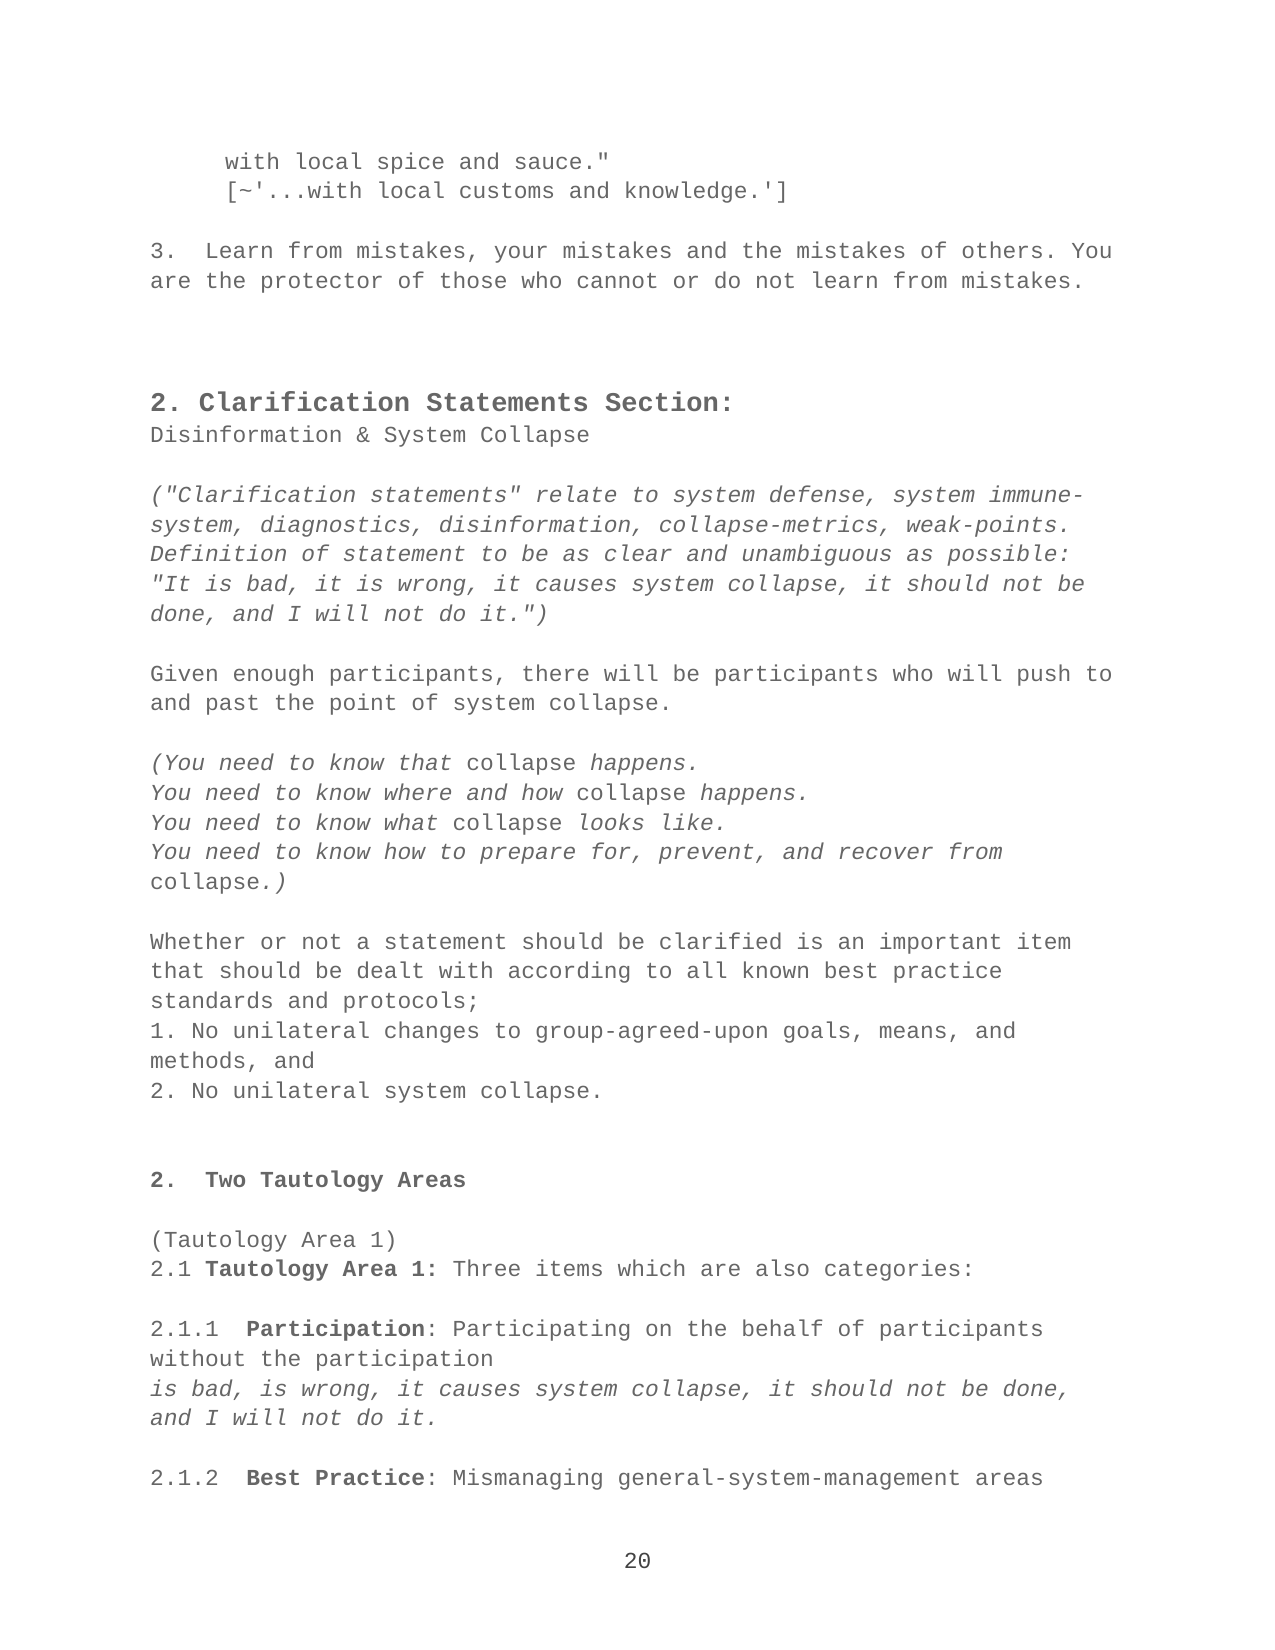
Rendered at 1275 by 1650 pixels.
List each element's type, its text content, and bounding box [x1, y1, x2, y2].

text 2.1.2 Best Practice: Mismanaging general-system-management areas [150, 1466, 1125, 1492]
text You need to know where and how collapse happens. [150, 781, 1125, 807]
text 3. Learn from mistakes, your mistakes and the mistakes of others. You are the protector of those who cannot or do not learn from mistakes. [150, 239, 1125, 295]
text 2. Two Tautology Areas [150, 1168, 1125, 1194]
text (Tautology Area 1) [150, 1228, 1125, 1254]
text Given enough participants, there will be participants who will push to and past the point of system collapse. [150, 662, 1125, 718]
text is bad, is wrong, it causes system collapse, it should not be done, and I will not do it. [150, 1377, 1125, 1433]
text Whether or not a statement should be clarified is an important item that should be dealt with according to all known best practice standards and protocols; [150, 930, 1125, 1016]
text 1. No unilateral changes to group-agreed-upon goals, means, and methods, and [150, 1019, 1125, 1075]
text 2. Clarification Statements Section: [150, 388, 1125, 419]
text You need to know what collapse looks like. [150, 811, 1125, 837]
text [~'...with local customs and knowledge.'] [225, 180, 1125, 206]
text 2.1.1 Participation: Participating on the behalf of participants without the participation [150, 1317, 1125, 1373]
text Disinformation & System Collapse [150, 424, 1125, 449]
text ("Clarification statements" relate to system defense, system immune-system, diagnostics, disinformation, collapse-metrics, weak-points. [150, 483, 1125, 539]
text (You need to know that collapse happens. [150, 751, 1125, 777]
text 2.1 Tautology Area 1: Three items which are also categories: [150, 1258, 1125, 1284]
text with local spice and sauce." [225, 150, 1125, 176]
text Definition of statement to be as clear and unambiguous as possible: "It is bad, it is wrong, it causes system collapse, it should not be done, and I will not do it.") [150, 543, 1125, 628]
text 2. No unilateral system collapse. [150, 1079, 1125, 1105]
text You need to know how to prepare for, prevent, and recover from collapse.) [150, 841, 1125, 896]
